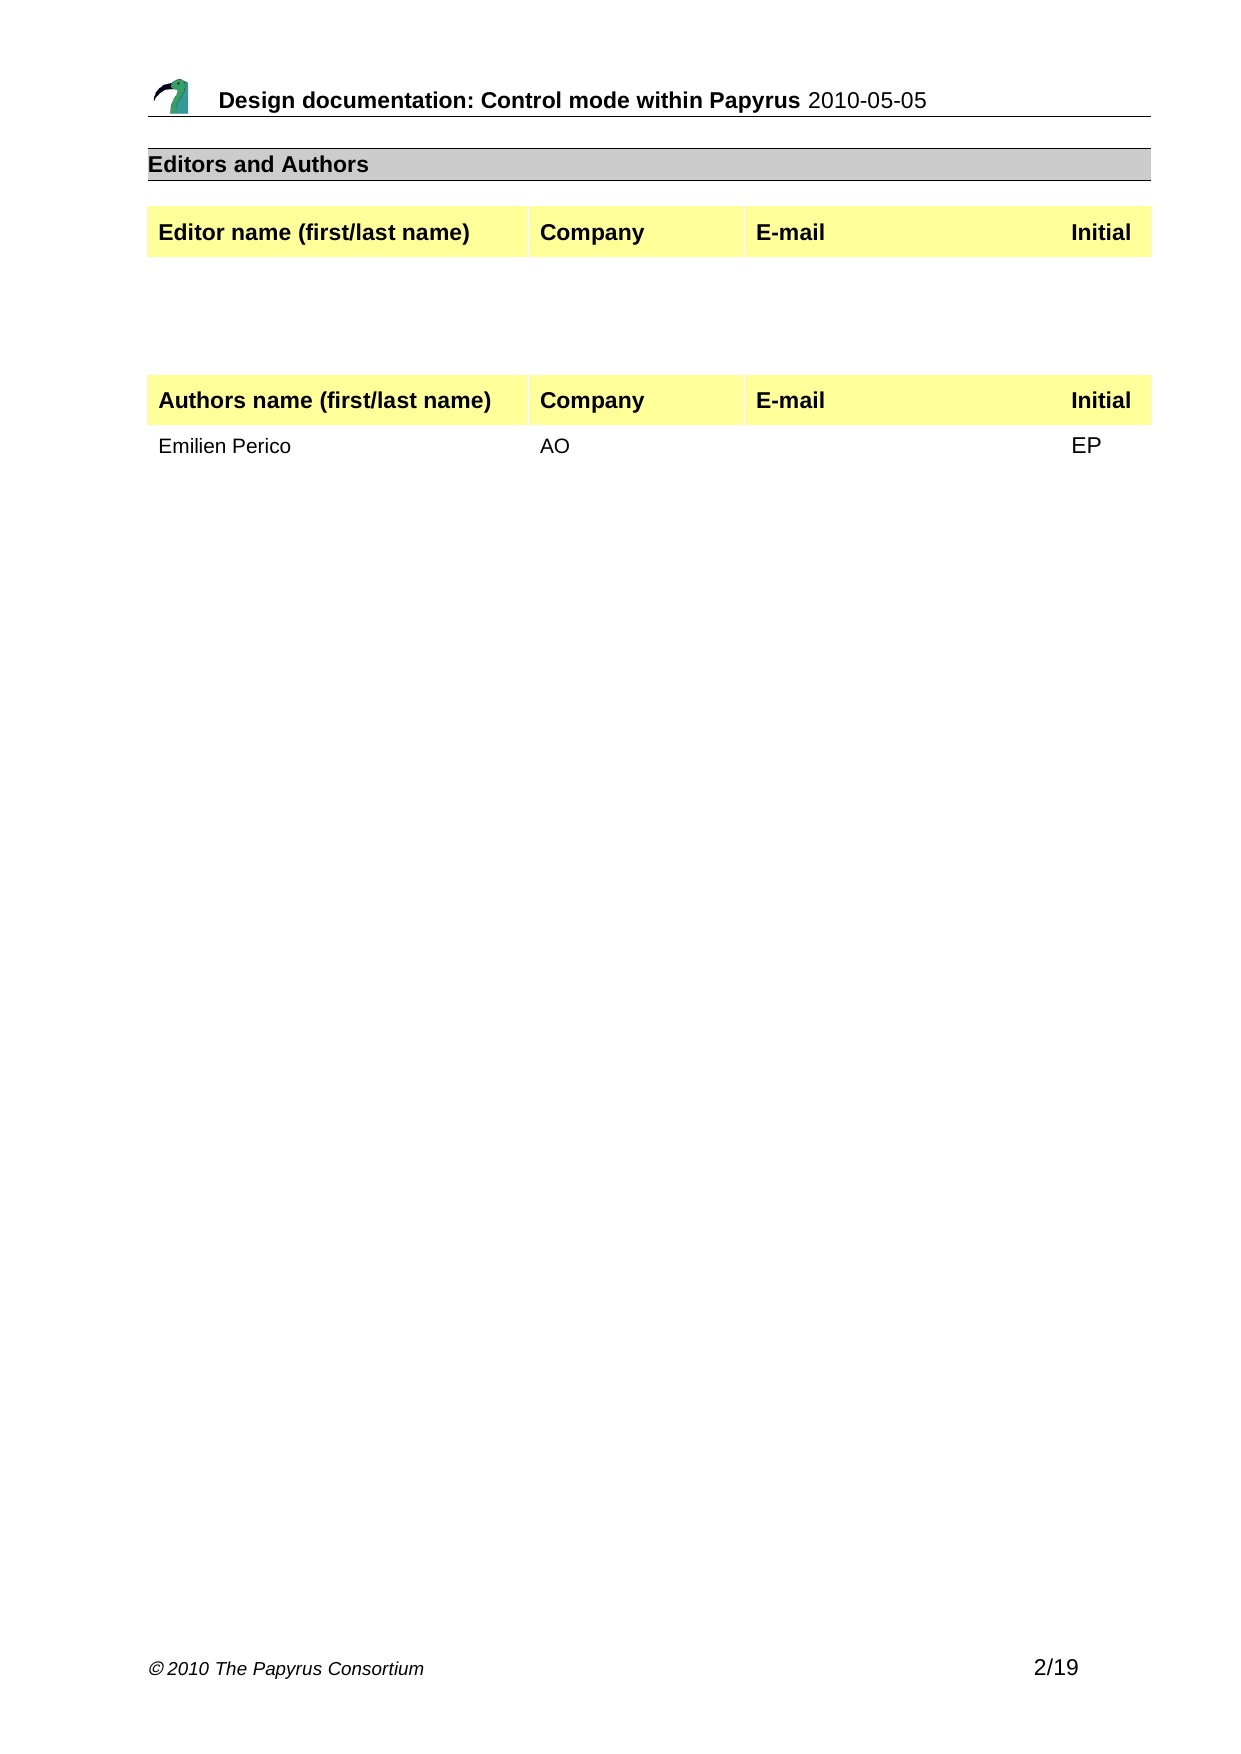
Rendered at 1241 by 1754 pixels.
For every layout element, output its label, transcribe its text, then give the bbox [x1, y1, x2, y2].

table_cell [1060, 257, 1152, 296]
table_cell AO [529, 425, 744, 464]
subtitle Editors and Authors [148, 149, 1151, 180]
table_cell EP [1060, 425, 1152, 464]
table_cell [745, 257, 1060, 296]
table_header Company [529, 206, 744, 257]
table_header Initial [1060, 206, 1152, 257]
table_header Initial [1060, 375, 1152, 425]
table_header E-mail [745, 206, 1060, 257]
table_cell [529, 257, 744, 296]
table_header Company [529, 375, 744, 425]
table_cell [147, 257, 528, 296]
table_cell Emilien Perico [147, 425, 528, 464]
table_header E-mail [745, 375, 1060, 425]
table_cell [745, 425, 1060, 464]
table_header Editor name (first/last name) [147, 206, 528, 257]
picture [153, 79, 189, 114]
table_header Authors name (first/last name) [147, 375, 528, 425]
